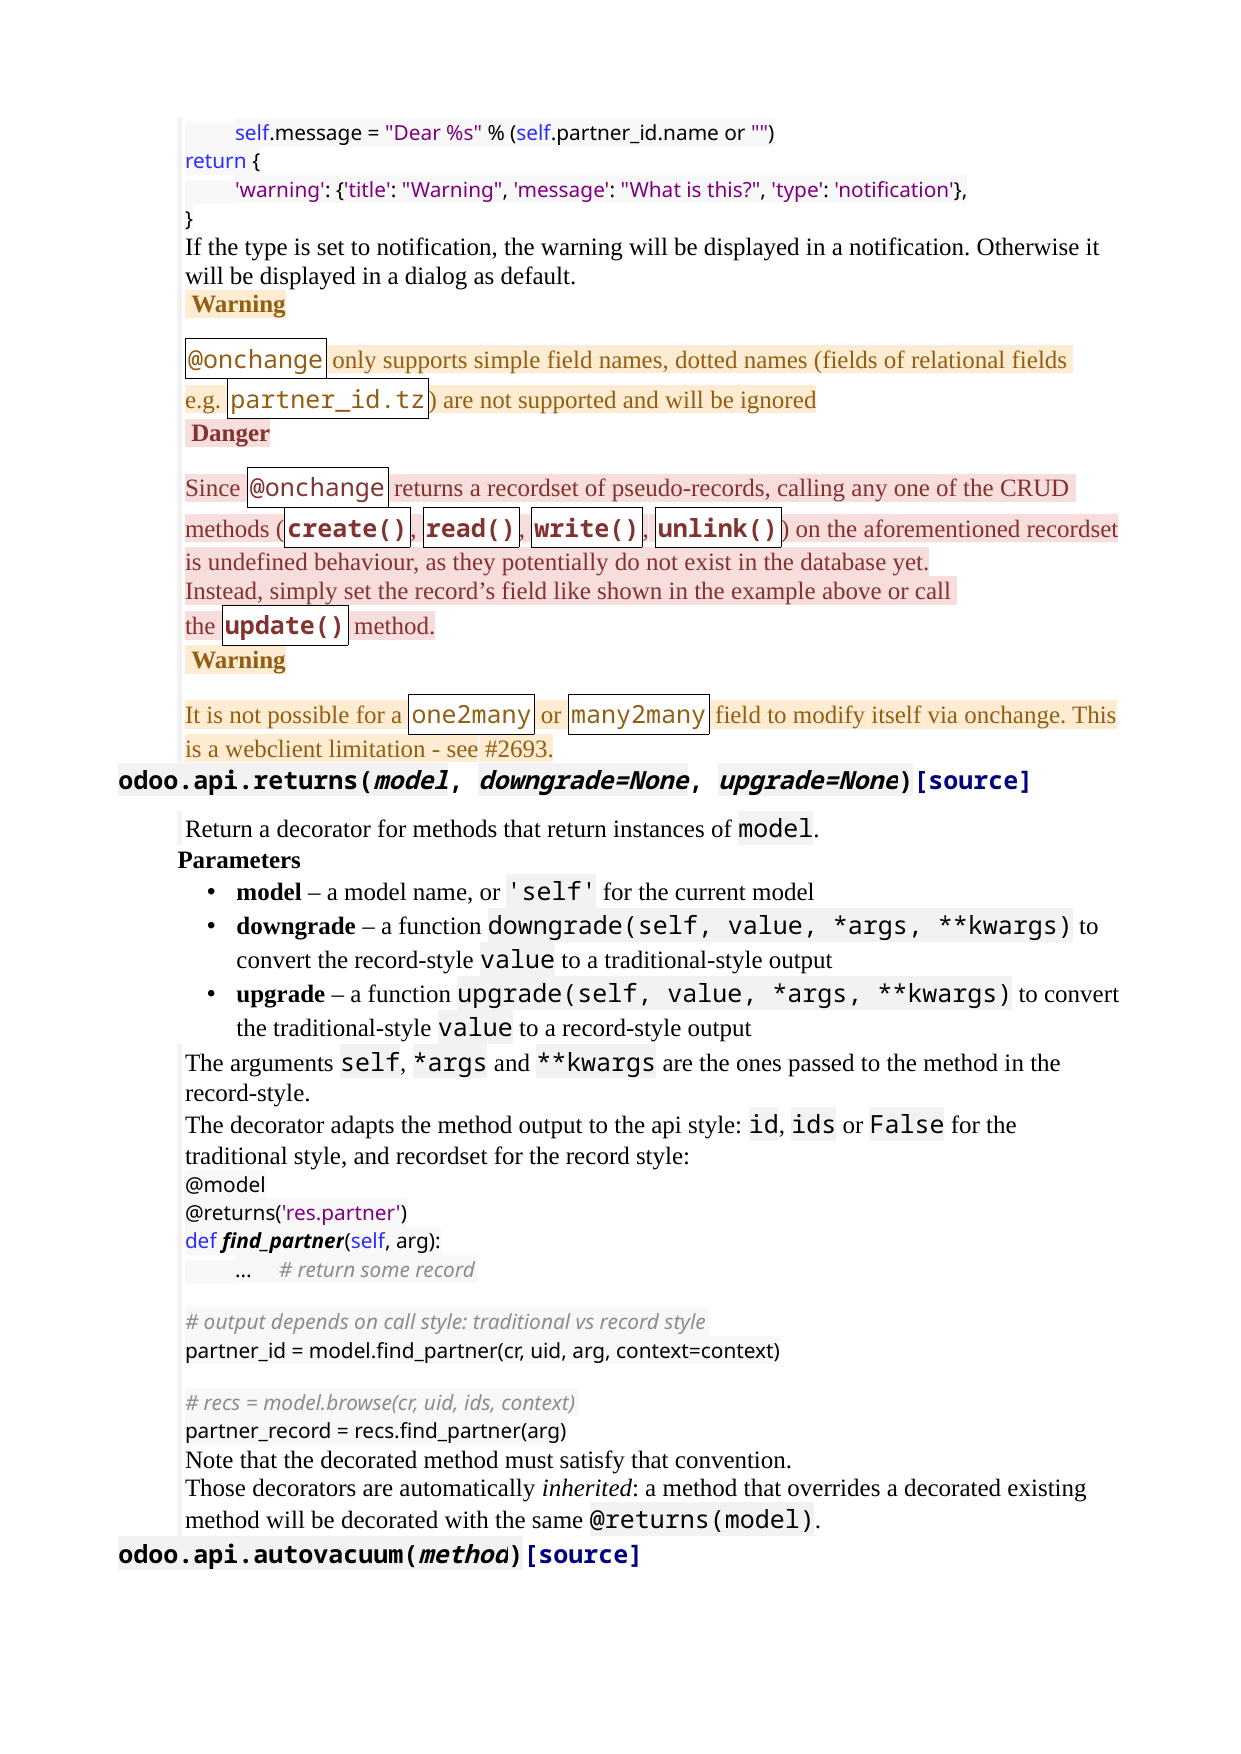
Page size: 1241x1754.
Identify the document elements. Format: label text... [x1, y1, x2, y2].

list The decorator adapts the method output to the api style: id, ids or False for the traditional style, and recordset for the record style: [182, 1107, 1122, 1170]
text return { [182, 147, 1122, 175]
list upgrade – a function upgrade(self, value, *args, **kwargs) to convert the traditional-style value to a record-style output [236, 976, 1122, 1044]
text } [182, 204, 1122, 232]
text partner_id = model.find_partner(cr, uid, arg, context=context) [182, 1336, 1122, 1364]
list @onchange only supports simple field names, dotted names (fields of relational fields e.g. partner_id.tz) are not supported and will be ignored [327, 338, 1122, 418]
text def find_partner(self, arg): [182, 1227, 1122, 1255]
text @returns('res.partner') [182, 1198, 1122, 1227]
list downgrade – a function downgrade(self, value, *args, **kwargs) to convert the record-style value to a traditional-style output [236, 908, 1122, 976]
text # recs = model.browse(cr, uid, ids, context) [182, 1388, 1122, 1416]
text # output depends on call style: traditional vs record style [182, 1307, 1122, 1336]
list @onchange only supports simple field names, dotted names (fields of relational fields e.g. partner_id.tz) are not supported and will be ignored [186, 339, 326, 378]
text Danger [182, 418, 1122, 447]
list Since @onchange returns a recordset of pseudo-records, calling any one of the CRUD methods (create(), read(), write(), unlink()) on the aforementioned recordset is undefined behaviour, as they potentially do not exist in the database yet. [182, 467, 1122, 576]
subtitle odoo.api.autovacuum(method)[source] [118, 1536, 1122, 1570]
list The arguments self, *args and **kwargs are the ones passed to the method in the record-style. [182, 1044, 1122, 1107]
text 'warning': {'title': "Warning", 'message': "What is this?", 'type': 'notification'}, [182, 175, 1122, 204]
list model – a model name, or 'self' for the current model [236, 874, 1122, 908]
subtitle Parameters [177, 845, 1122, 874]
list If the type is set to notification, the warning will be displayed in a notification. Otherwise it will be displayed in a dialog as default. [182, 232, 1122, 289]
text @model [182, 1170, 1122, 1198]
list Instead, simply set the record’s field like shown in the example above or call the update() method. [182, 576, 1122, 645]
text self.message = "Dear %s" % (self.partner_id.name or "") [182, 118, 1122, 147]
list Those decorators are automatically inherited: a method that overrides a decorated existing method will be decorated with the same @returns(model). [182, 1473, 1122, 1536]
list Return a decorator for methods that return instances of model. [182, 811, 1122, 845]
text Warning [182, 645, 1122, 674]
text Warning [182, 289, 1122, 318]
list It is not possible for a one2many or many2many field to modify itself via onchange. This is a webclient limitation - see #2693. [182, 693, 1122, 762]
text partner_record = recs.find_partner(arg) [182, 1416, 1122, 1445]
text ... # return some record [182, 1255, 1122, 1284]
list Note that the decorated method must satisfy that convention. [182, 1445, 1122, 1473]
list @onchange only supports simple field names, dotted names (fields of relational fields e.g. partner_id.tz) are not supported and will be ignored [182, 338, 227, 418]
list @onchange only supports simple field names, dotted names (fields of relational fields e.g. partner_id.tz) are not supported and will be ignored [228, 379, 428, 418]
subtitle odoo.api.returns(model, downgrade=None, upgrade=None)[source] [118, 762, 1122, 796]
